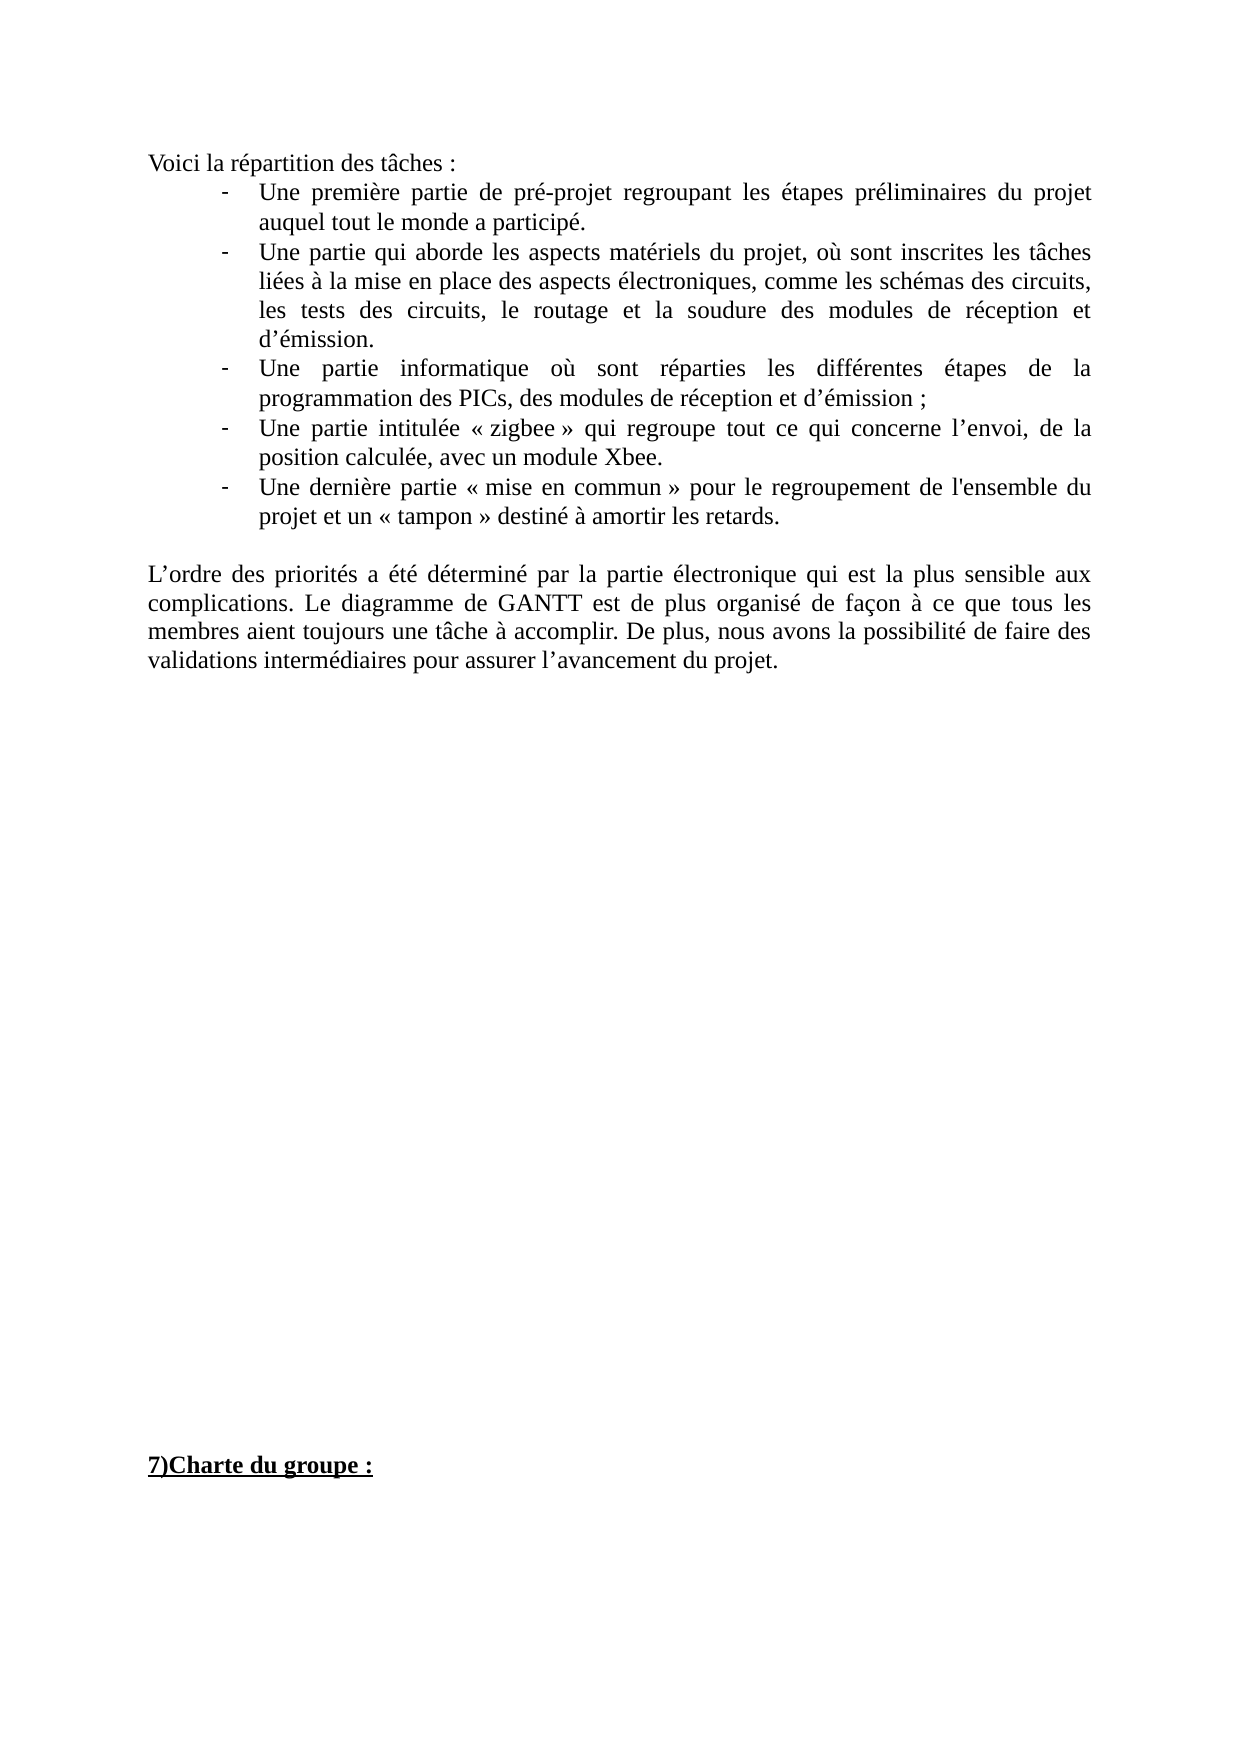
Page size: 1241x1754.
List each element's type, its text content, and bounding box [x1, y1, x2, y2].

list Une dernière partie « mise en commun » pour le regroupement de l'ensemble du projet et un « tampon » destiné à amortir les retards. [221, 471, 1093, 530]
list Une partie qui aborde les aspects matériels du projet, où sont inscrites les tâches liées à la mise en place des aspects électroniques, comme les schémas des circuits, les tests des circuits, le routage et la soudure des modules de réception et d’émission. [221, 236, 1093, 352]
list Une partie informatique où sont réparties les différentes étapes de la programmation des PICs, des modules de réception et d’émission ; [221, 352, 1093, 412]
text L’ordre des priorités a été déterminé par la partie électronique qui est la plus sensible aux complications. Le diagramme de GANTT est de plus organisé de façon à ce que tous les membres aient toujours une tâche à accomplir. De plus, nous avons la possibilité de faire des validations intermédiaires pour assurer l’avancement du projet. [148, 559, 1093, 674]
text Voici la répartition des tâches : [148, 148, 1093, 176]
list Une partie intitulée « zigbee » qui regroupe tout ce qui concerne l’envoi, de la position calculée, avec un module Xbee. [221, 412, 1093, 471]
list Une première partie de pré-projet regroupant les étapes préliminaires du projet auquel tout le monde a participé. [221, 176, 1093, 236]
text 7)Charte du groupe : [148, 1450, 1093, 1479]
